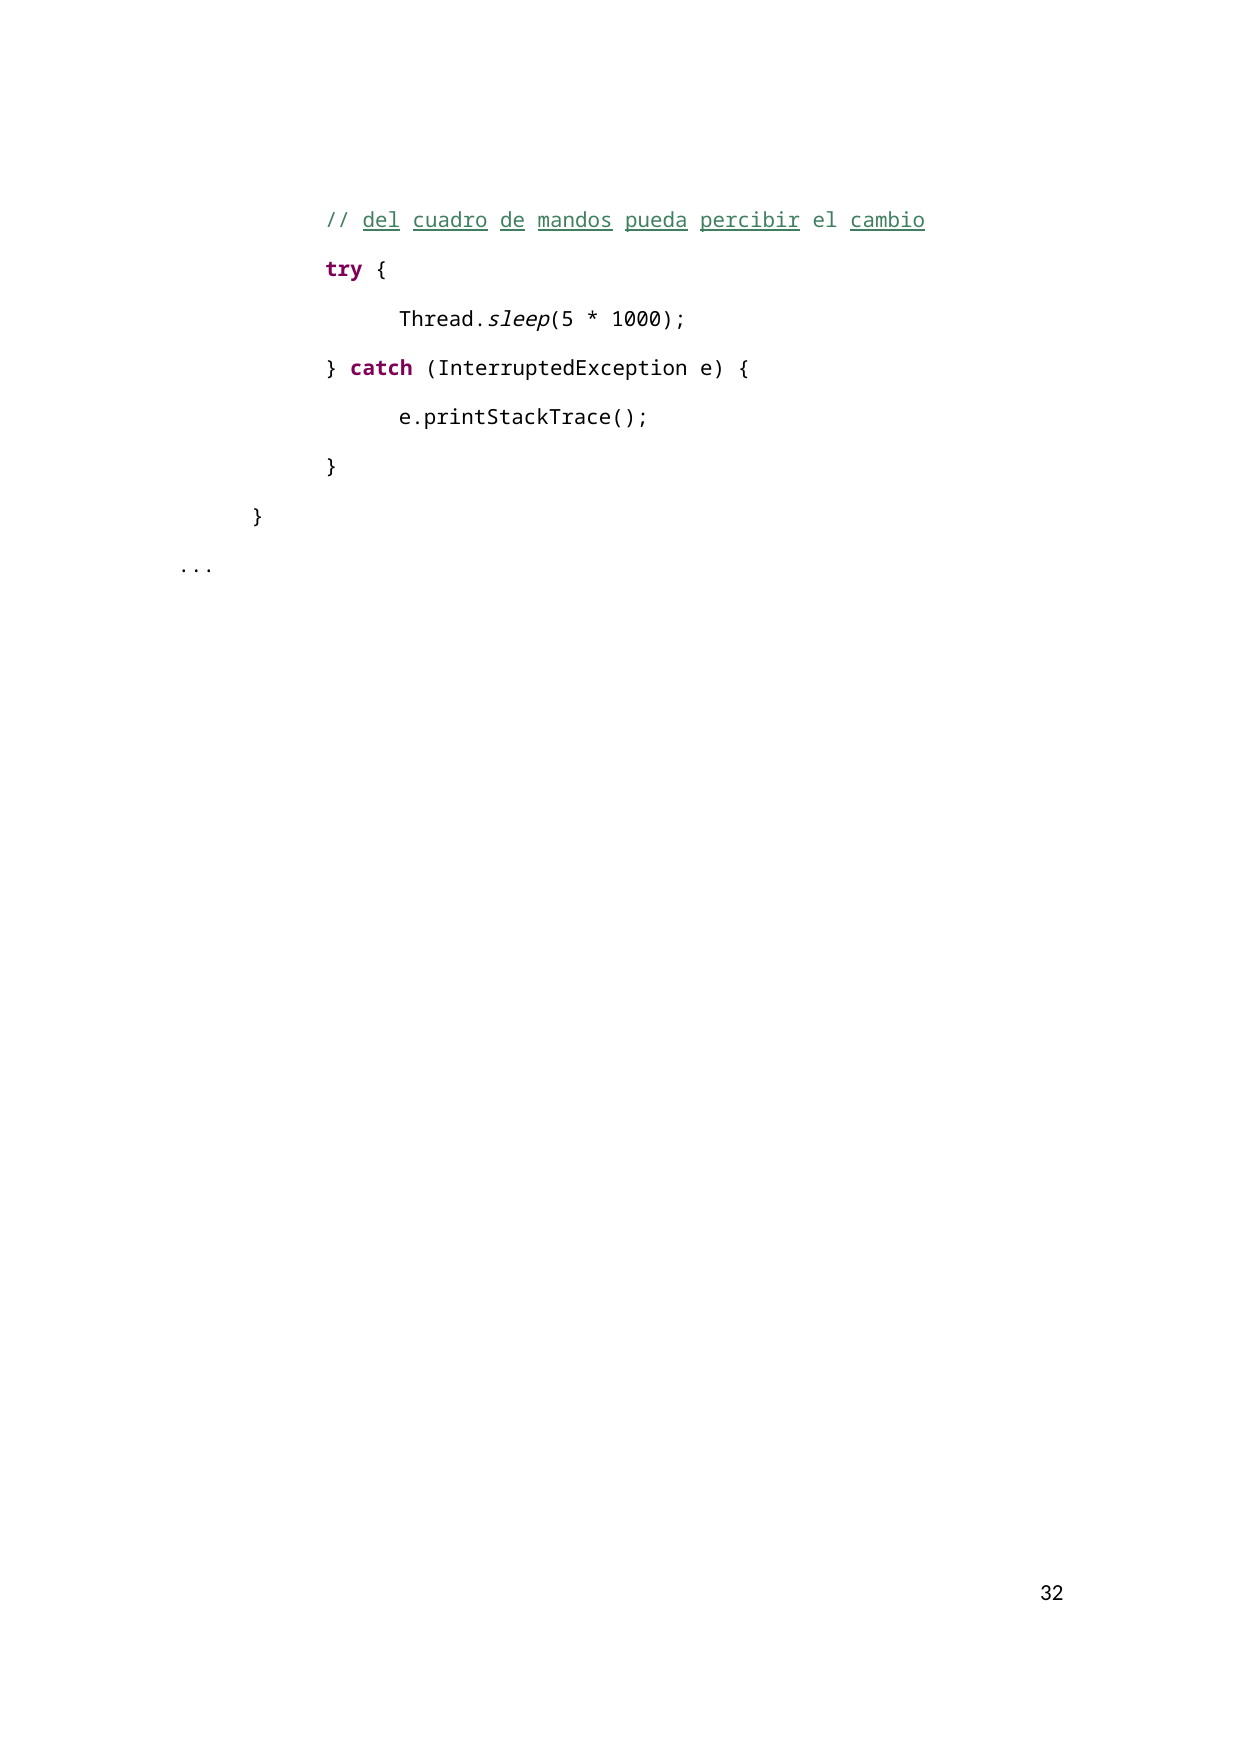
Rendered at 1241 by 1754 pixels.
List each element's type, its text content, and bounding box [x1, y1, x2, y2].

text // del cuadro de mandos pueda percibir el cambio [177, 205, 1063, 233]
text Thread.sleep(5 * 1000); [177, 304, 1063, 332]
text } [177, 501, 1063, 529]
text try { [177, 254, 1063, 283]
text } catch (InterruptedException e) { [177, 353, 1063, 381]
text } [177, 451, 1063, 480]
text ... [177, 550, 1063, 578]
text e.printStackTrace(); [177, 402, 1063, 431]
